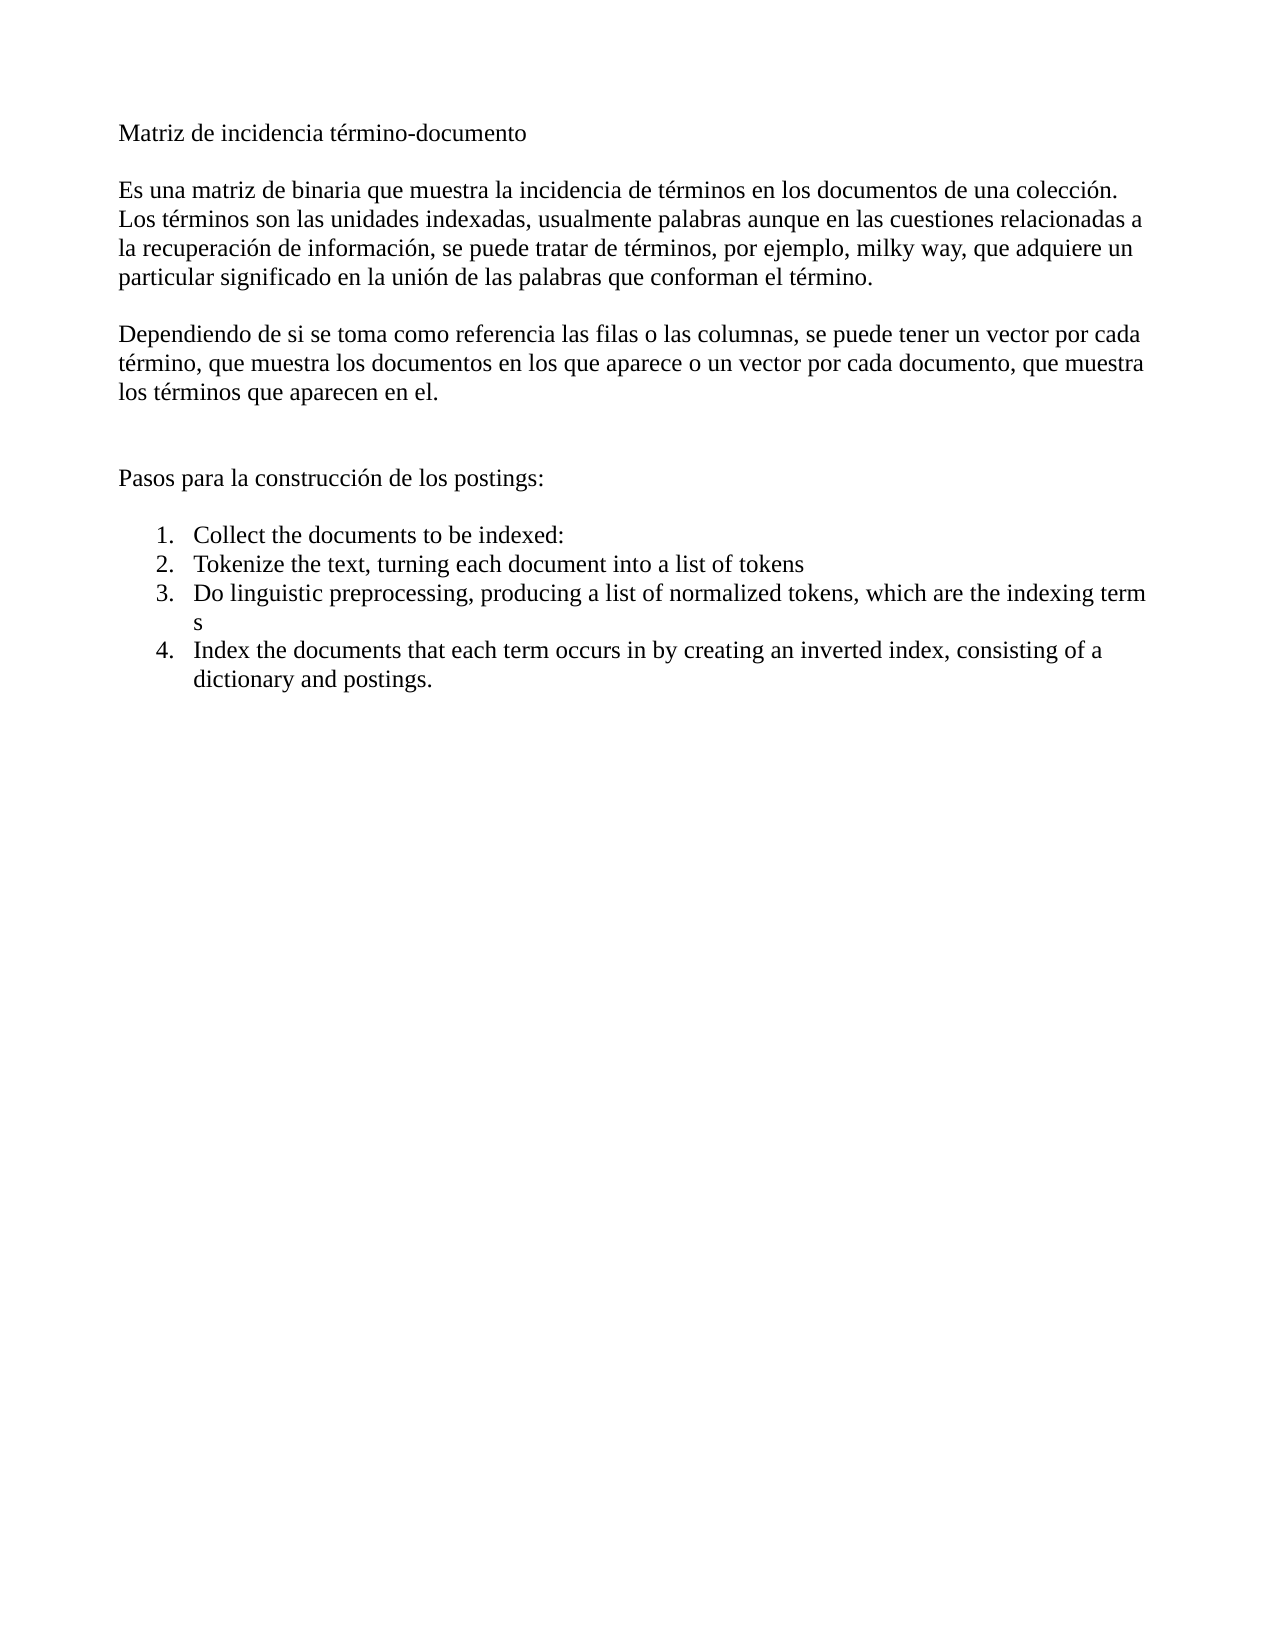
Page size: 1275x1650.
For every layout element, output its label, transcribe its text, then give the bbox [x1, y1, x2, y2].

list Tokenize the text, turning each document into a list of tokens [156, 549, 1157, 578]
text Dependiendo de si se toma como referencia las filas o las columnas, se puede tener un vector por cada término, que muestra los documentos en los que aparece o un vector por cada documento, que muestra los términos que aparecen en el. [118, 319, 1157, 406]
text Pasos para la construcción de los postings: [118, 463, 1157, 492]
text Matriz de incidencia término-documento [118, 118, 1157, 147]
text Es una matriz de binaria que muestra la incidencia de términos en los documentos de una colección. Los términos son las unidades indexadas, usualmente palabras aunque en las cuestiones relacionadas a la recuperación de información, se puede tratar de términos, por ejemplo, milky way, que adquiere un particular significado en la unión de las palabras que conforman el término. [118, 176, 1157, 291]
list Index the documents that each term occurs in by creating an inverted index, consisting of a dictionary and postings. [156, 636, 1157, 693]
list Do linguistic preprocessing, producing a list of normalized tokens, which are the indexing term s [156, 578, 1157, 636]
list Collect the documents to be indexed: [156, 521, 1157, 549]
